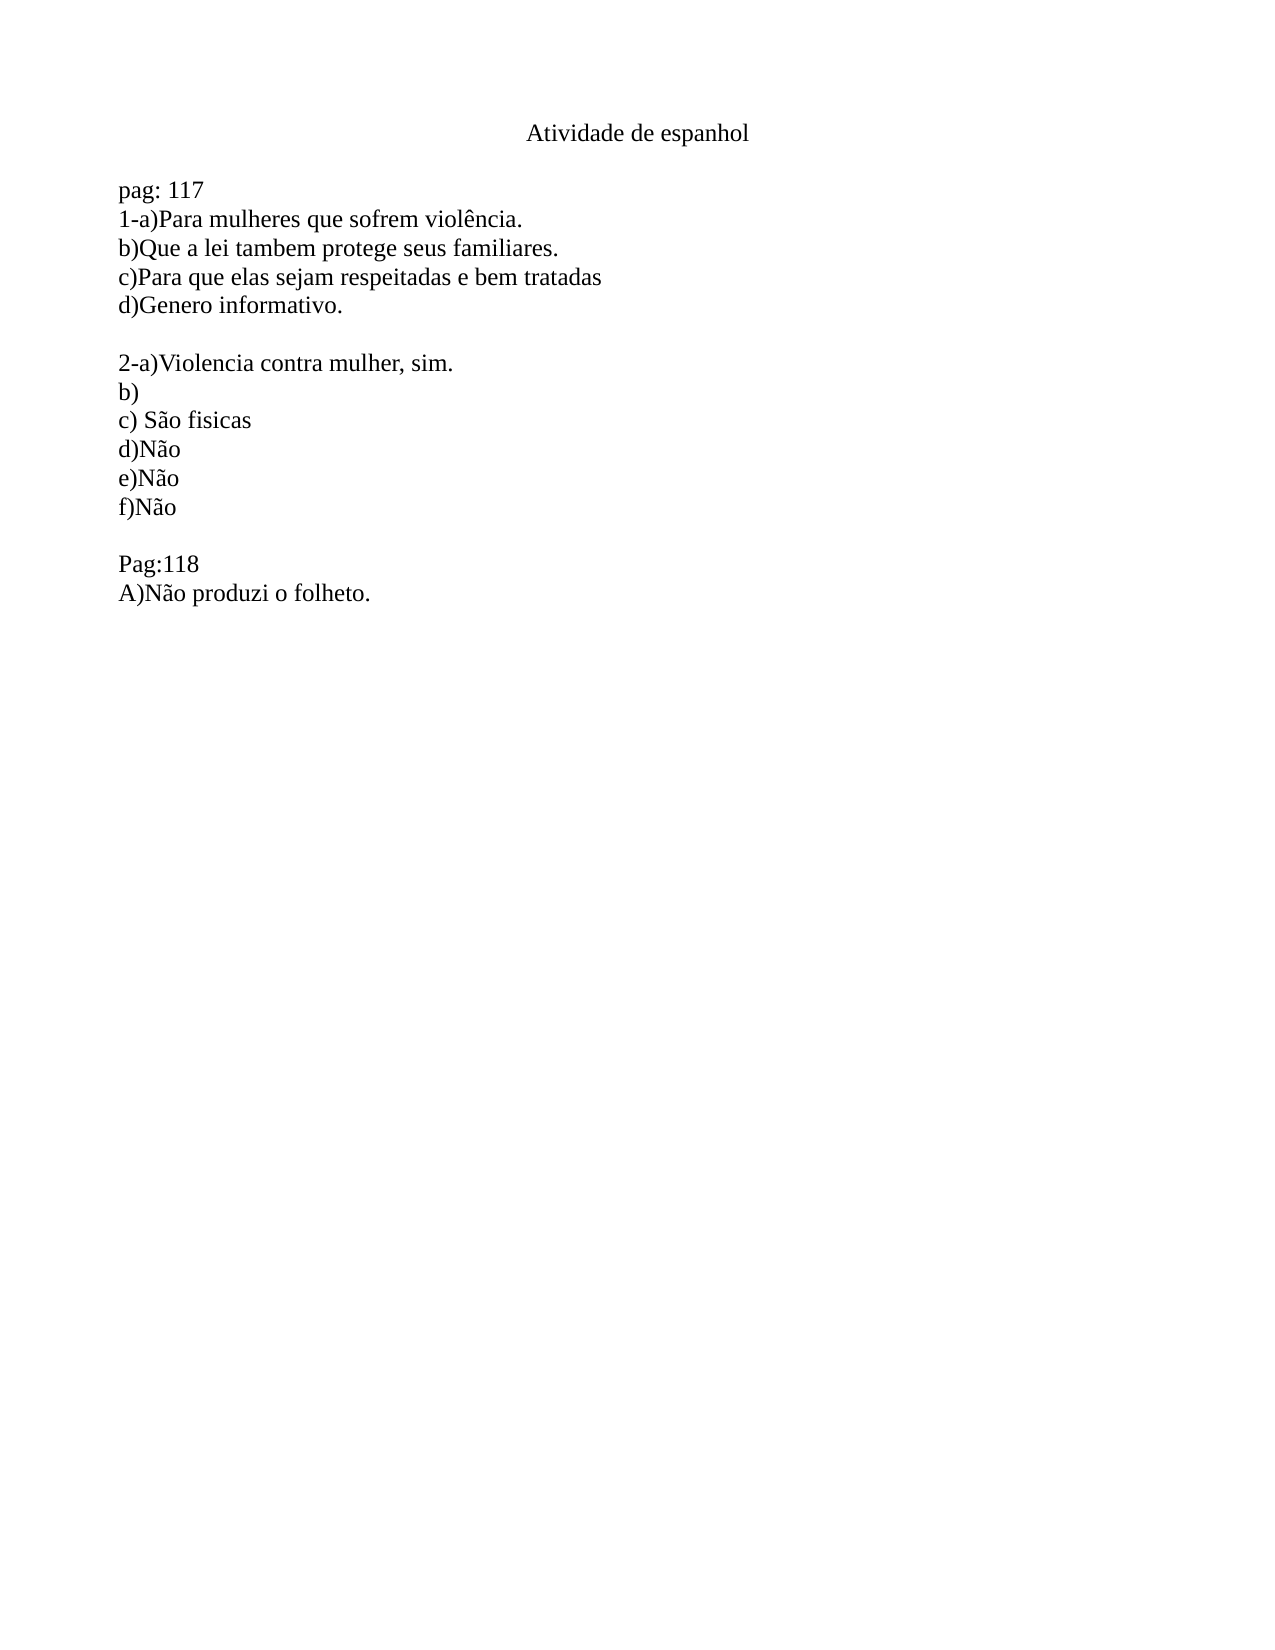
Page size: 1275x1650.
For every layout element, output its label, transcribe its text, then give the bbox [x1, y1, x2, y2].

text Pag:118 [118, 549, 1157, 578]
text f)Não [118, 492, 1157, 521]
text d)Genero informativo. [118, 291, 1157, 319]
text 2-a)Violencia contra mulher, sim. [118, 348, 1157, 377]
text c) São fisicas [118, 406, 1157, 434]
text A)Não produzi o folheto. [118, 578, 1157, 607]
text Atividade de espanhol [118, 118, 1157, 147]
text e)Não [118, 463, 1157, 492]
text b)Que a lei tambem protege seus familiares. [118, 233, 1157, 262]
text 1-a)Para mulheres que sofrem violência. [118, 204, 1157, 233]
text d)Não [118, 434, 1157, 463]
text b) [118, 377, 1157, 406]
text pag: 117 [118, 176, 1157, 204]
text c)Para que elas sejam respeitadas e bem tratadas [118, 262, 1157, 291]
